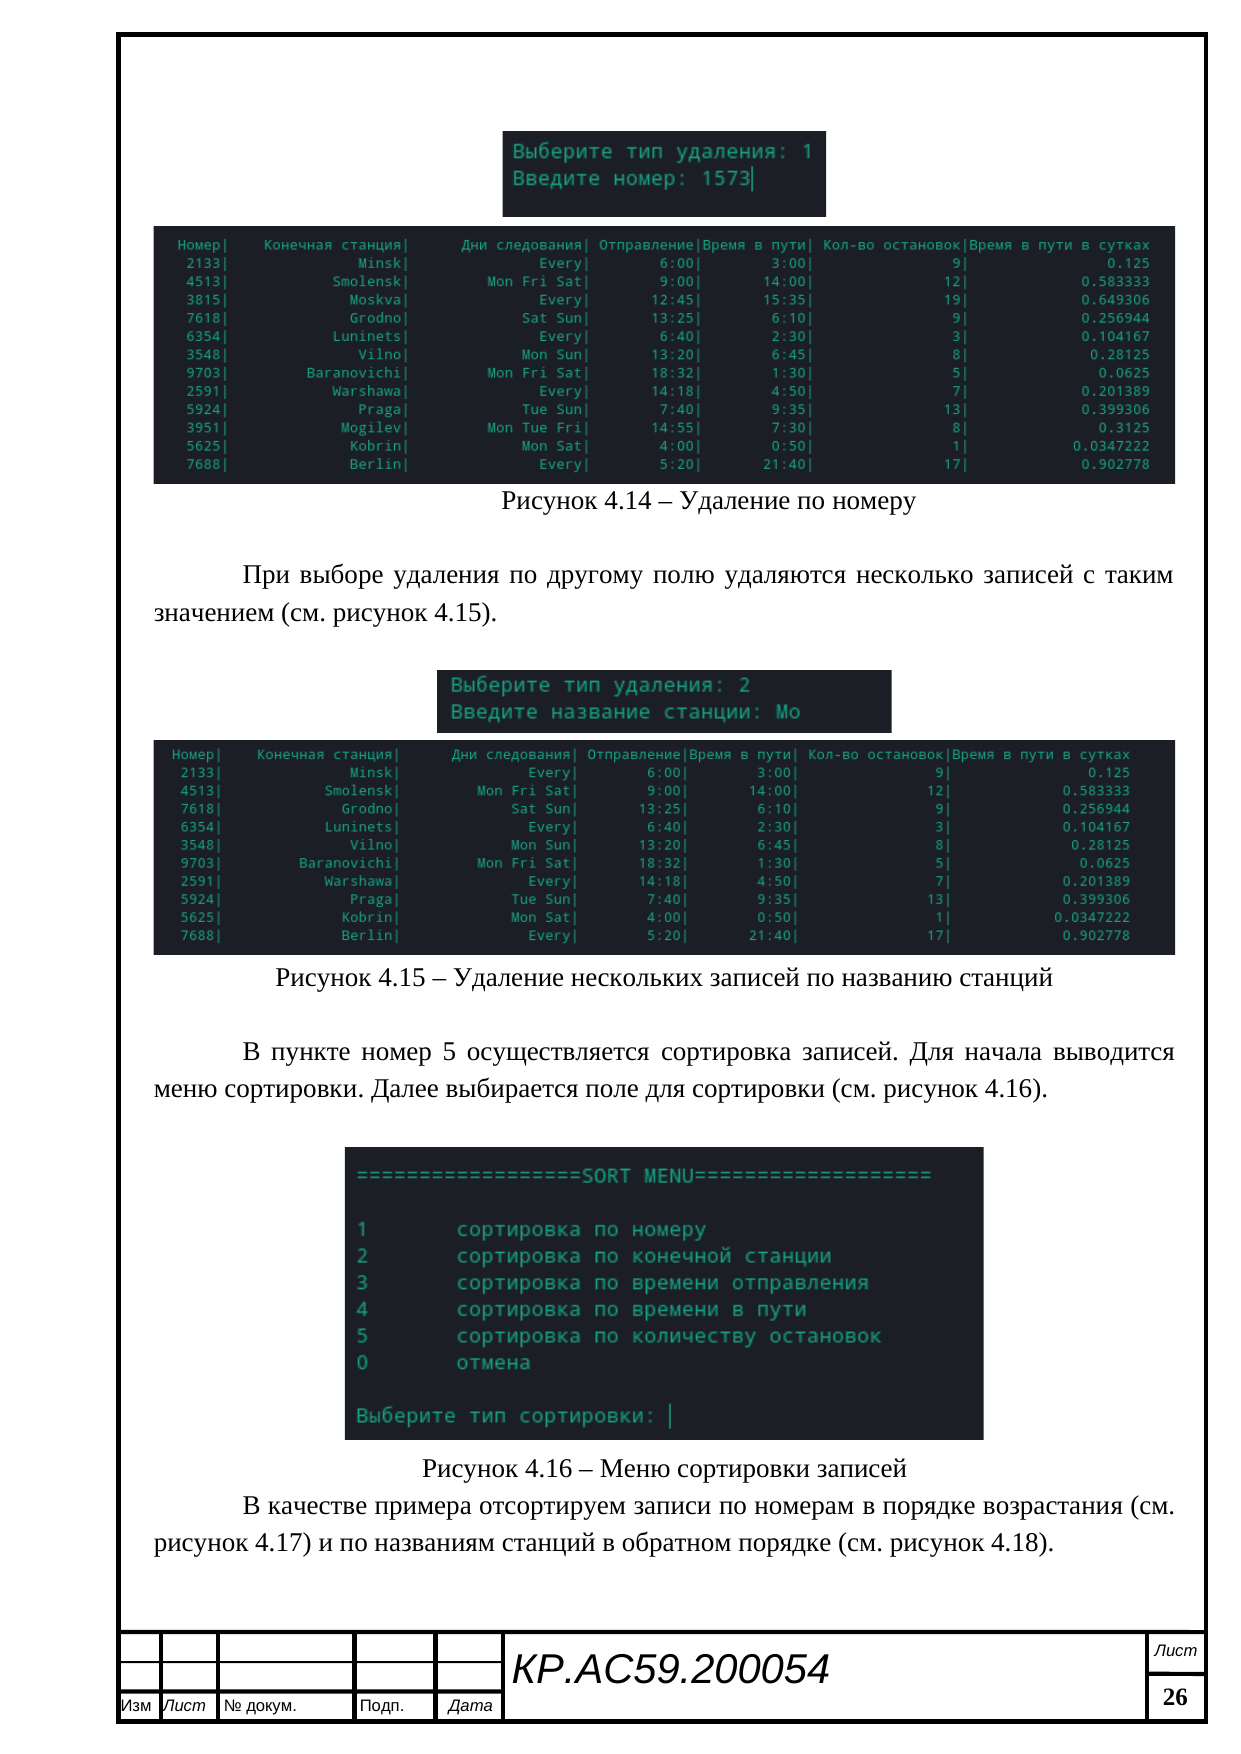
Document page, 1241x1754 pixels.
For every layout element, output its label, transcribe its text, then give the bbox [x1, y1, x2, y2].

picture [153, 740, 1176, 955]
text При выборе удаления по другому полю удаляются несколько записей с таким значением (см. рисунок 4.15). [153, 559, 1175, 627]
text Рисунок 4.16 – Меню сортировки записей [153, 1147, 1175, 1483]
text В пункте номер 5 осуществляется сортировка записей. Для начала выводится меню сортировки. Далее выбирается поле для сортировки (см. рисунок 4.16). [153, 1035, 1175, 1104]
text [153, 131, 1175, 226]
picture [344, 1147, 984, 1440]
text Рисунок 4.15 – Удаление нескольких записей по названию станций [153, 955, 1175, 992]
picture [437, 670, 892, 733]
picture [502, 131, 827, 217]
text В качестве примера отсортируем записи по номерам в порядке возрастания (см. рисунок 4.17) и по названиям станций в обратном порядке (см. рисунок 4.18). [153, 1489, 1175, 1557]
picture [153, 226, 1176, 484]
text [153, 671, 1175, 740]
text Рисунок 4.14 – Удаление по номеру [153, 484, 1175, 515]
